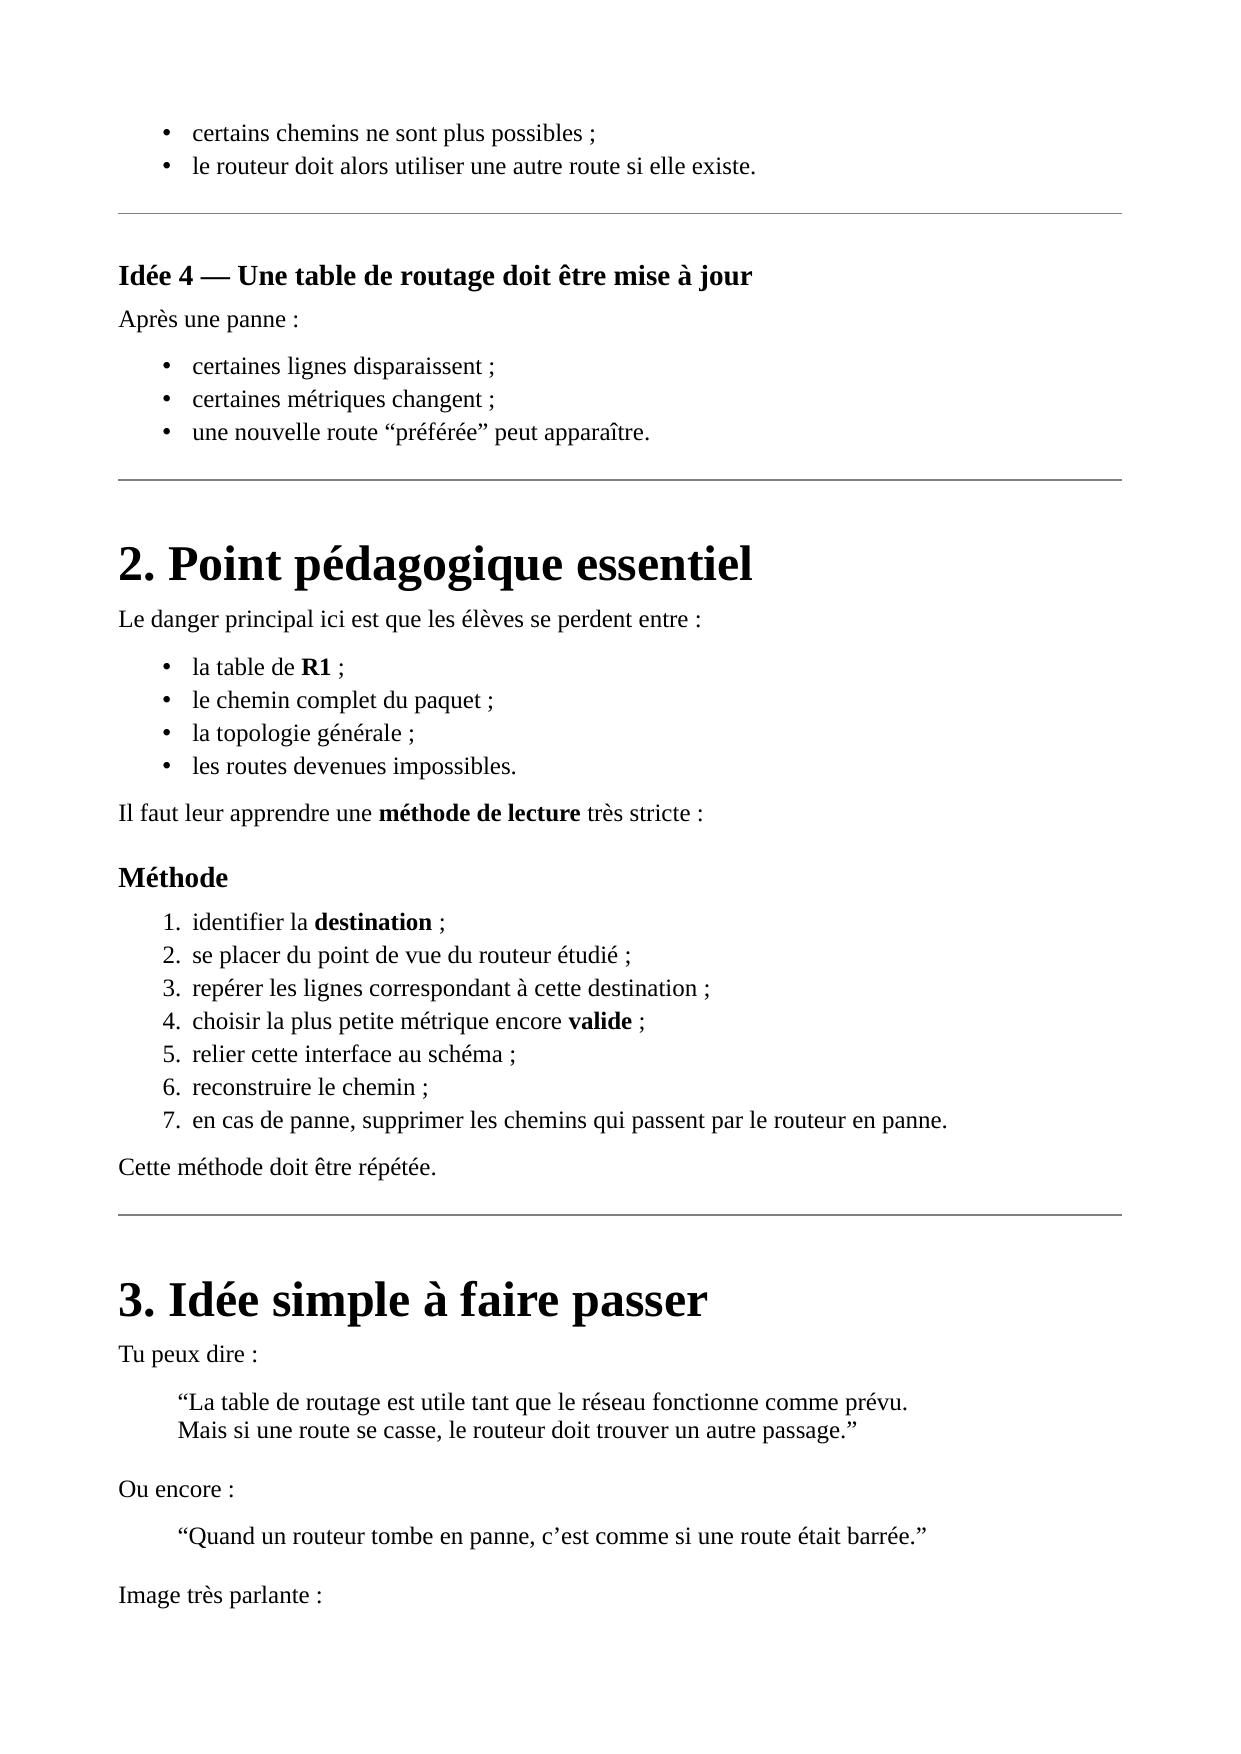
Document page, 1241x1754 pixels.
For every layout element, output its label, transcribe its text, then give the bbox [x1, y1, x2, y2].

list la table de R1 ; [162, 652, 1122, 681]
text Après une panne : [118, 304, 1122, 332]
list certaines lignes disparaissent ; [162, 351, 1122, 380]
list relier cette interface au schéma ; [162, 1039, 1122, 1067]
text “Quand un routeur tombe en panne, c’est comme si une route était barrée.” [177, 1521, 1063, 1550]
list en cas de panne, supprimer les chemins qui passent par le routeur en panne. [162, 1105, 1122, 1133]
list certaines métriques changent ; [162, 384, 1122, 413]
subtitle 2. Point pédagogique essentiel [118, 534, 1122, 592]
text Image très parlante : [118, 1580, 1122, 1608]
list choisir la plus petite métrique encore valide ; [162, 1006, 1122, 1034]
list le routeur doit alors utiliser une autre route si elle existe. [162, 151, 1122, 180]
text Il faut leur apprendre une méthode de lecture très stricte : [118, 798, 1122, 827]
list repérer les lignes correspondant à cette destination ; [162, 973, 1122, 1001]
list la topologie générale ; [162, 718, 1122, 747]
subtitle Méthode [118, 861, 1122, 894]
list les routes devenues impossibles. [162, 751, 1122, 779]
subtitle 3. Idée simple à faire passer [118, 1269, 1122, 1327]
list identifier la destination ; [162, 907, 1122, 935]
list le chemin complet du paquet ; [162, 685, 1122, 713]
subtitle Idée 4 — Une table de routage doit être mise à jour [118, 258, 1122, 291]
list une nouvelle route “préférée” peut apparaître. [162, 417, 1122, 446]
text Ou encore : [118, 1474, 1122, 1503]
list reconstruire le chemin ; [162, 1072, 1122, 1101]
text “La table de routage est utile tant que le réseau fonctionne comme prévu. Mais si une route se casse, le routeur doit trouver un autre passage.” [177, 1387, 1063, 1444]
text Tu peux dire : [118, 1339, 1122, 1368]
text Cette méthode doit être répétée. [118, 1152, 1122, 1181]
list se placer du point de vue du routeur étudié ; [162, 940, 1122, 968]
text Le danger principal ici est que les élèves se perdent entre : [118, 604, 1122, 633]
list certains chemins ne sont plus possibles ; [162, 118, 1122, 147]
